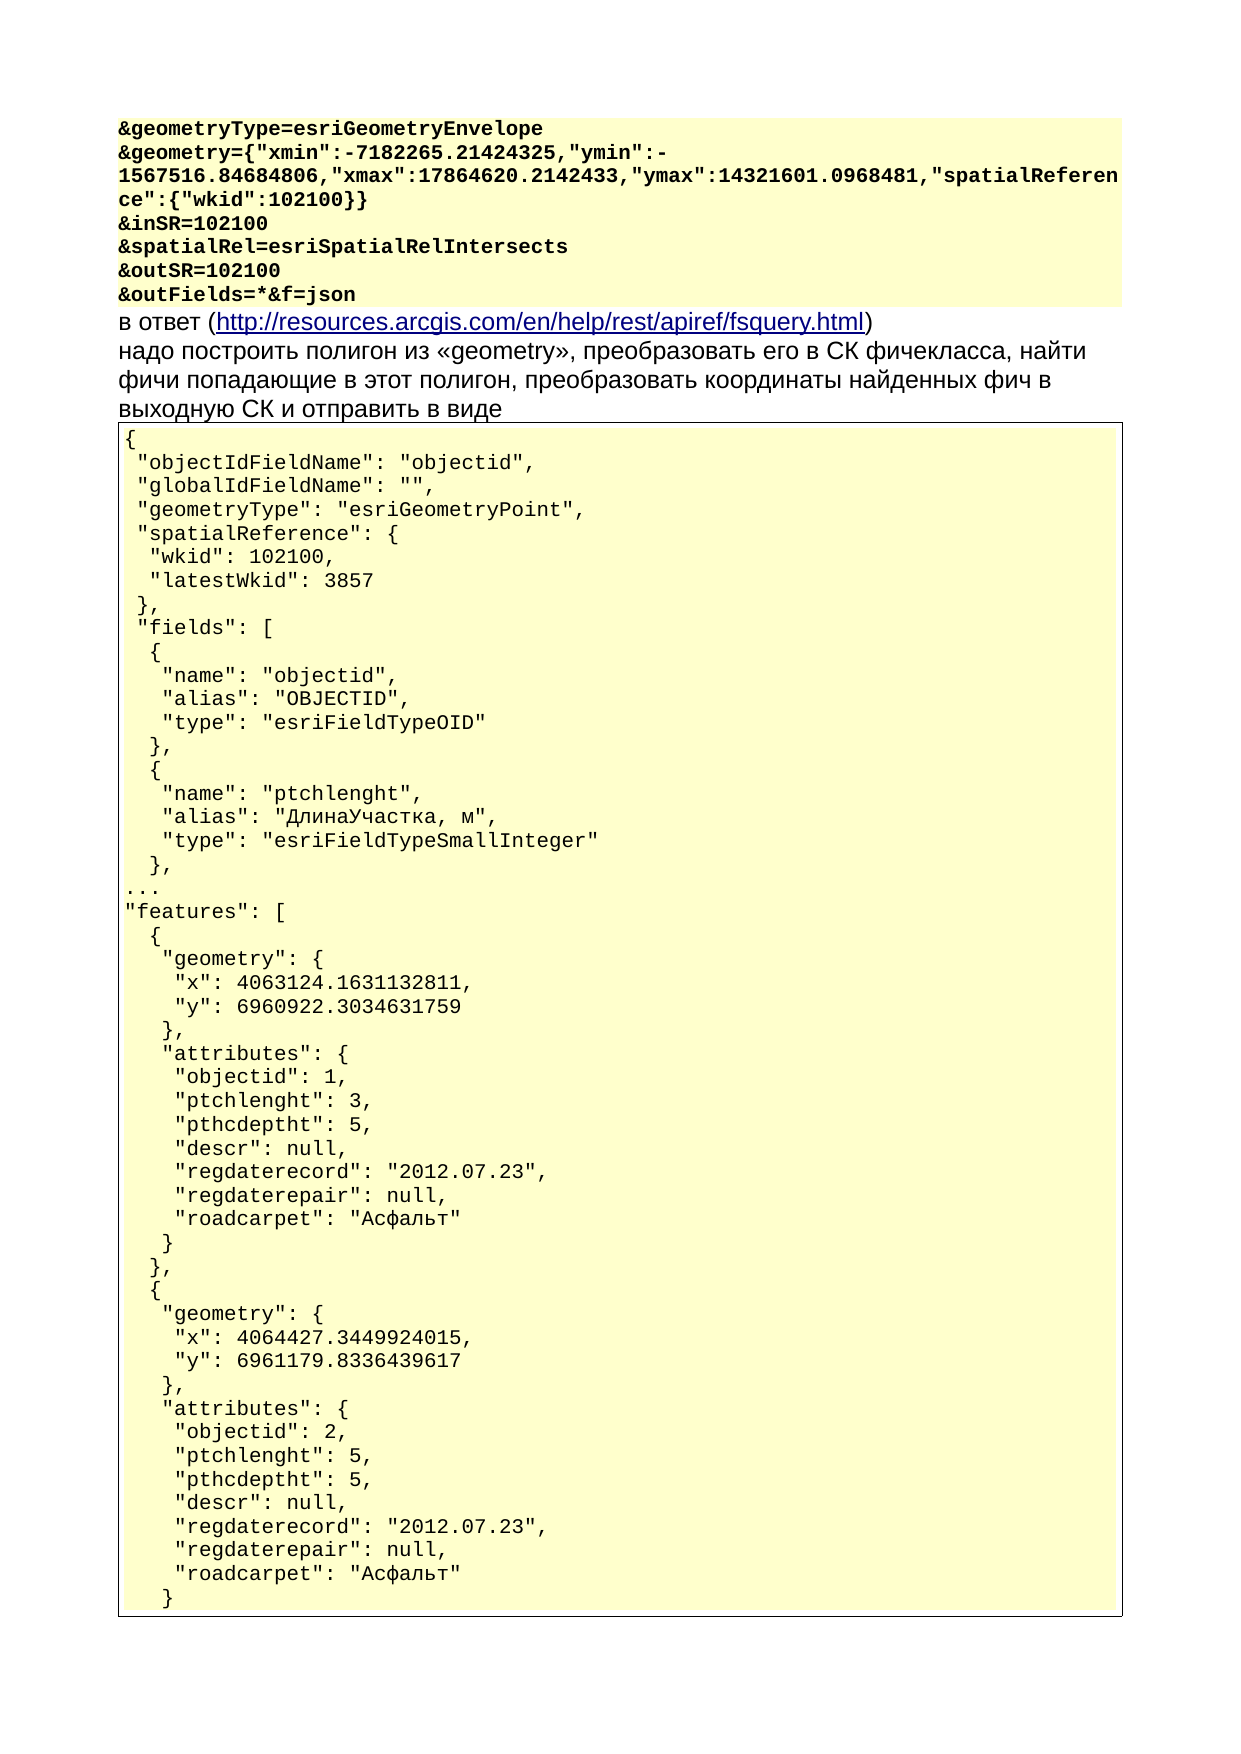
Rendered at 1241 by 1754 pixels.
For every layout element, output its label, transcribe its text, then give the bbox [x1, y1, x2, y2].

text &geometryType=esriGeometryEnvelope [118, 118, 1122, 142]
text &outSR=102100 [118, 260, 1122, 284]
text в ответ (http://resources.arcgis.com/en/help/rest/apiref/fsquery.html) [118, 307, 1122, 336]
text &spatialRel=esriSpatialRelIntersects [118, 236, 1122, 260]
table_header { "objectIdFieldName": "objectid", "globalIdFieldName": "", "geometryType": "esriGeometryPoint", "spatialReference": { "wkid": 102100, "latestWkid": 3857 }, "fields": [ { "name": "objectid", "alias": "OBJECTID", "type": "esriFieldTypeOID" }, { "name": "ptchlenght", "alias": "ДлинаУчастка, м", "type": "esriFieldTypeSmallInteger" }, ... "features": [ { "geometry": { "x": 4063124.1631132811, "y": 6960922.3034631759 }, "attributes": { "objectid": 1, "ptchlenght": 3, "pthcdeptht": 5, "descr": null, "regdaterecord": "2012.07.23", "regdaterepair": null, "roadcarpet": "Асфальт" } }, { "geometry": { "x": 4064427.3449924015, "y": 6961179.8336439617 }, "attributes": { "objectid": 2, "ptchlenght": 5, "pthcdeptht": 5, "descr": null, "regdaterecord": "2012.07.23", "regdaterepair": null, "roadcarpet": "Асфальт" } [119, 423, 1122, 1616]
text &geometry={"xmin":-7182265.21424325,"ymin":-1567516.84684806,"xmax":17864620.2142433,"ymax":14321601.0968481,"spatialReference":{"wkid":102100}} [118, 142, 1122, 213]
text надо построить полигон из «geometry», преобразовать его в СК фичекласса, найти фичи попадающие в этот полигон, преобразовать координаты найденных фич в выходную СК и отправить в виде [118, 336, 1122, 422]
text &inSR=102100 [118, 213, 1122, 236]
text &outFields=*&f=json [118, 284, 1122, 307]
